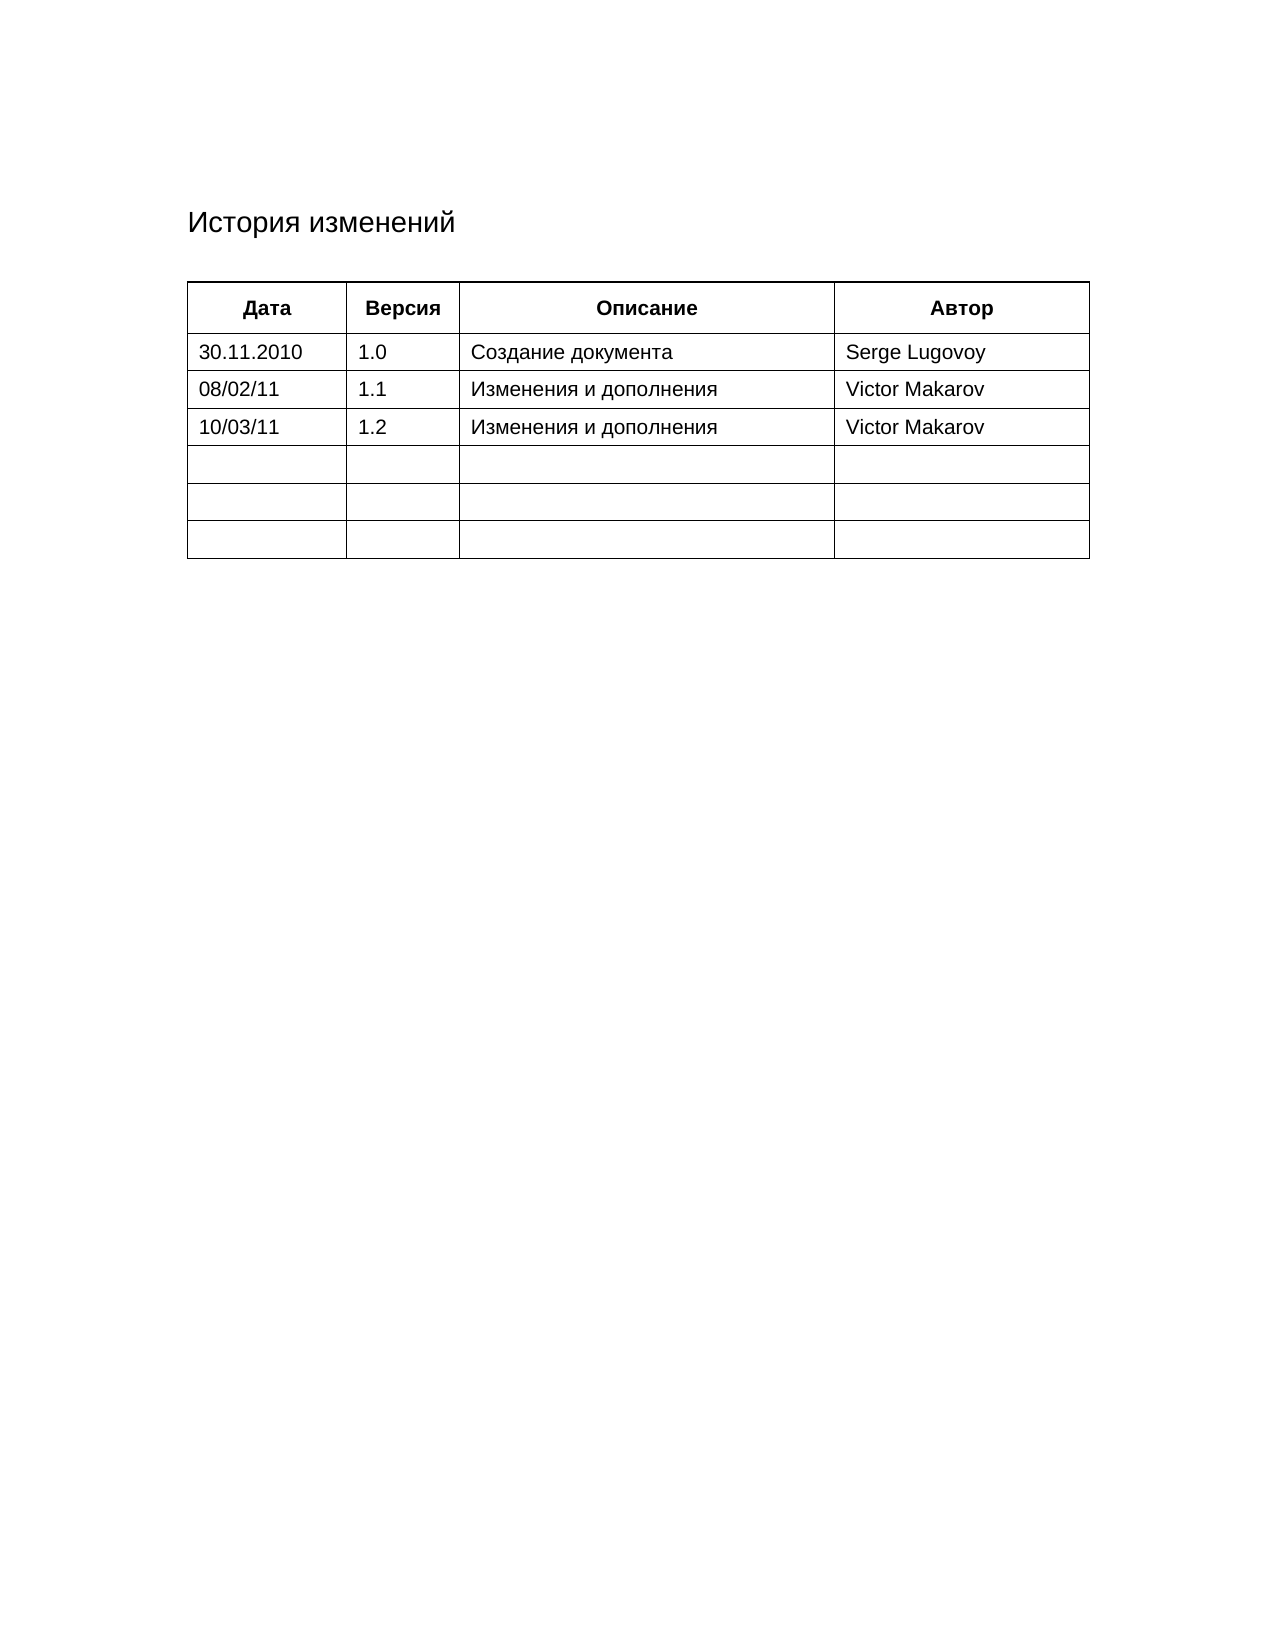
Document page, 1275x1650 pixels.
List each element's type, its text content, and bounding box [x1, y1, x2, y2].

table_cell [460, 484, 834, 520]
table_cell Serge Lugovoy [835, 334, 1089, 370]
table_cell [835, 521, 1089, 557]
table_cell [460, 446, 834, 482]
table_cell [347, 484, 459, 520]
table_cell Изменения и дополнения [460, 409, 834, 445]
table_cell 10/03/11 [188, 409, 346, 445]
title История изменений [187, 205, 1088, 239]
table_cell 1.0 [347, 334, 459, 370]
table_cell [460, 521, 834, 557]
table_cell [347, 521, 459, 557]
table_cell 1.1 [347, 371, 459, 407]
table_header Автор [835, 283, 1089, 332]
table_cell [188, 521, 346, 557]
table_header Дата [188, 283, 346, 332]
table_cell Изменения и дополнения [460, 371, 834, 407]
table_cell Создание документа [460, 334, 834, 370]
table_cell 08/02/11 [188, 371, 346, 407]
table_cell Victor Makarov [835, 409, 1089, 445]
table_header Версия [347, 283, 459, 332]
table_cell Victor Makarov [835, 371, 1089, 407]
table_cell 30.11.2010 [188, 334, 346, 370]
table_header Описание [460, 283, 834, 332]
table_cell [835, 484, 1089, 520]
table_cell [347, 446, 459, 482]
table_cell [188, 446, 346, 482]
table_cell [188, 484, 346, 520]
table_cell 1.2 [347, 409, 459, 445]
table_cell [835, 446, 1089, 482]
